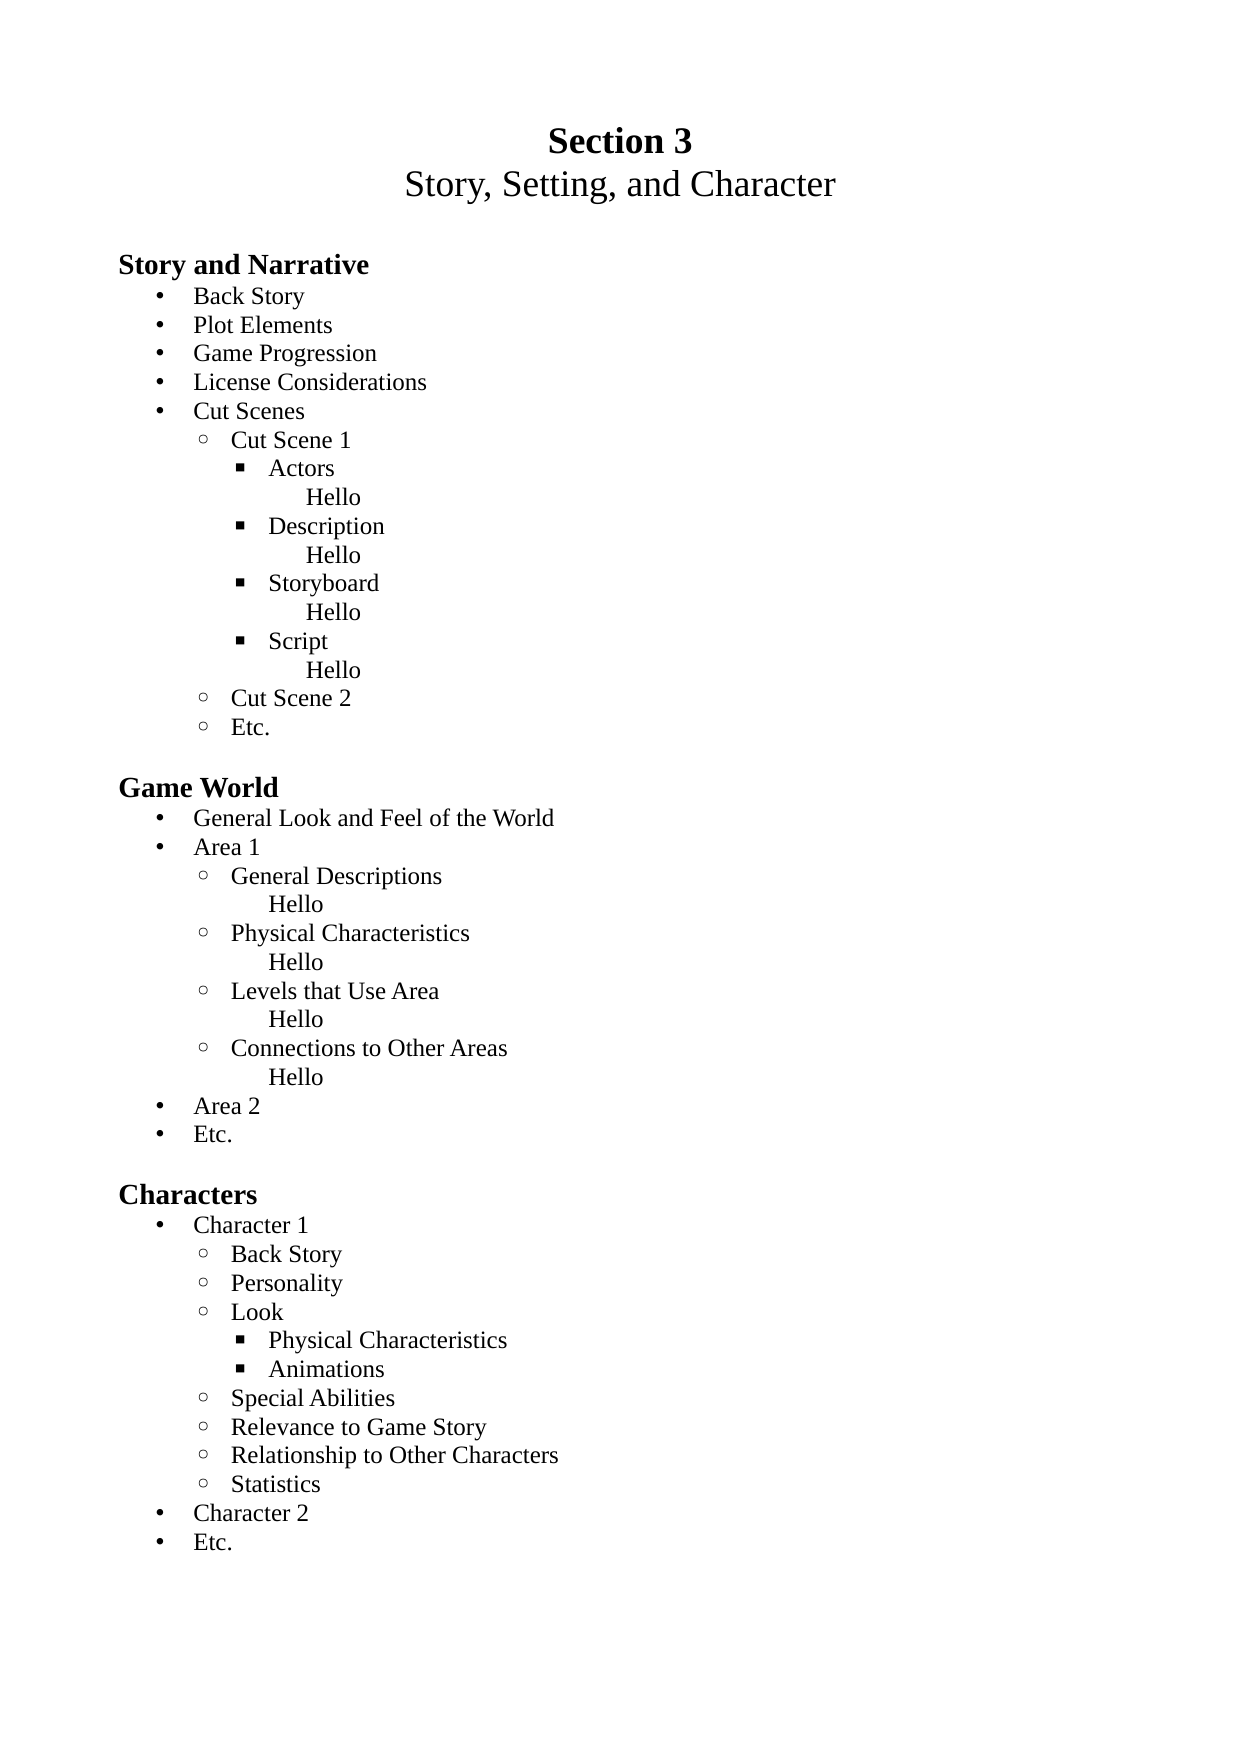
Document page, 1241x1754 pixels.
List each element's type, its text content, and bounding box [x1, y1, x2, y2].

list Cut Scenes [156, 396, 1122, 425]
list Actors [231, 453, 1122, 482]
text Characters [118, 1177, 1122, 1211]
list Storyboard [231, 568, 1122, 597]
list Area 2 [156, 1091, 1122, 1119]
list Hello [231, 1004, 1122, 1033]
list Back Story [193, 1239, 1122, 1268]
list License Considerations [156, 367, 1122, 396]
list Statistics [193, 1469, 1122, 1498]
list Relevance to Game Story [193, 1412, 1122, 1441]
list Connections to Other Areas [193, 1033, 1122, 1062]
list Physical Characteristics [193, 918, 1122, 947]
list Relationship to Other Characters [193, 1441, 1122, 1469]
list Description [231, 511, 1122, 540]
list Hello [268, 597, 1122, 626]
list Game Progression [156, 338, 1122, 367]
text Section 3 [118, 118, 1122, 161]
list Look [193, 1297, 1122, 1326]
list Character 2 [156, 1498, 1122, 1527]
list Script [231, 626, 1122, 655]
list Cut Scene 2 [193, 683, 1122, 712]
text Game World [118, 770, 1122, 803]
list Hello [231, 1062, 1122, 1091]
list Etc. [193, 712, 1122, 741]
list Etc. [156, 1527, 1122, 1556]
list Hello [268, 655, 1122, 683]
list Special Abilities [193, 1383, 1122, 1412]
list Cut Scene 1 [193, 425, 1122, 453]
list Animations [231, 1354, 1122, 1383]
list Levels that Use Area [193, 976, 1122, 1004]
list General Look and Feel of the World [156, 803, 1122, 832]
text Story, Setting, and Character [118, 161, 1122, 204]
list Hello [231, 947, 1122, 976]
list General Descriptions [193, 861, 1122, 889]
text Story and Narrative [118, 247, 1122, 281]
list Physical Characteristics [231, 1326, 1122, 1354]
list Plot Elements [156, 310, 1122, 338]
list Personality [193, 1268, 1122, 1297]
list Hello [231, 889, 1122, 918]
list Character 1 [156, 1211, 1122, 1239]
list Etc. [156, 1119, 1122, 1148]
list Hello [268, 540, 1122, 568]
list Back Story [156, 281, 1122, 310]
list Hello [268, 482, 1122, 511]
list Area 1 [156, 832, 1122, 861]
